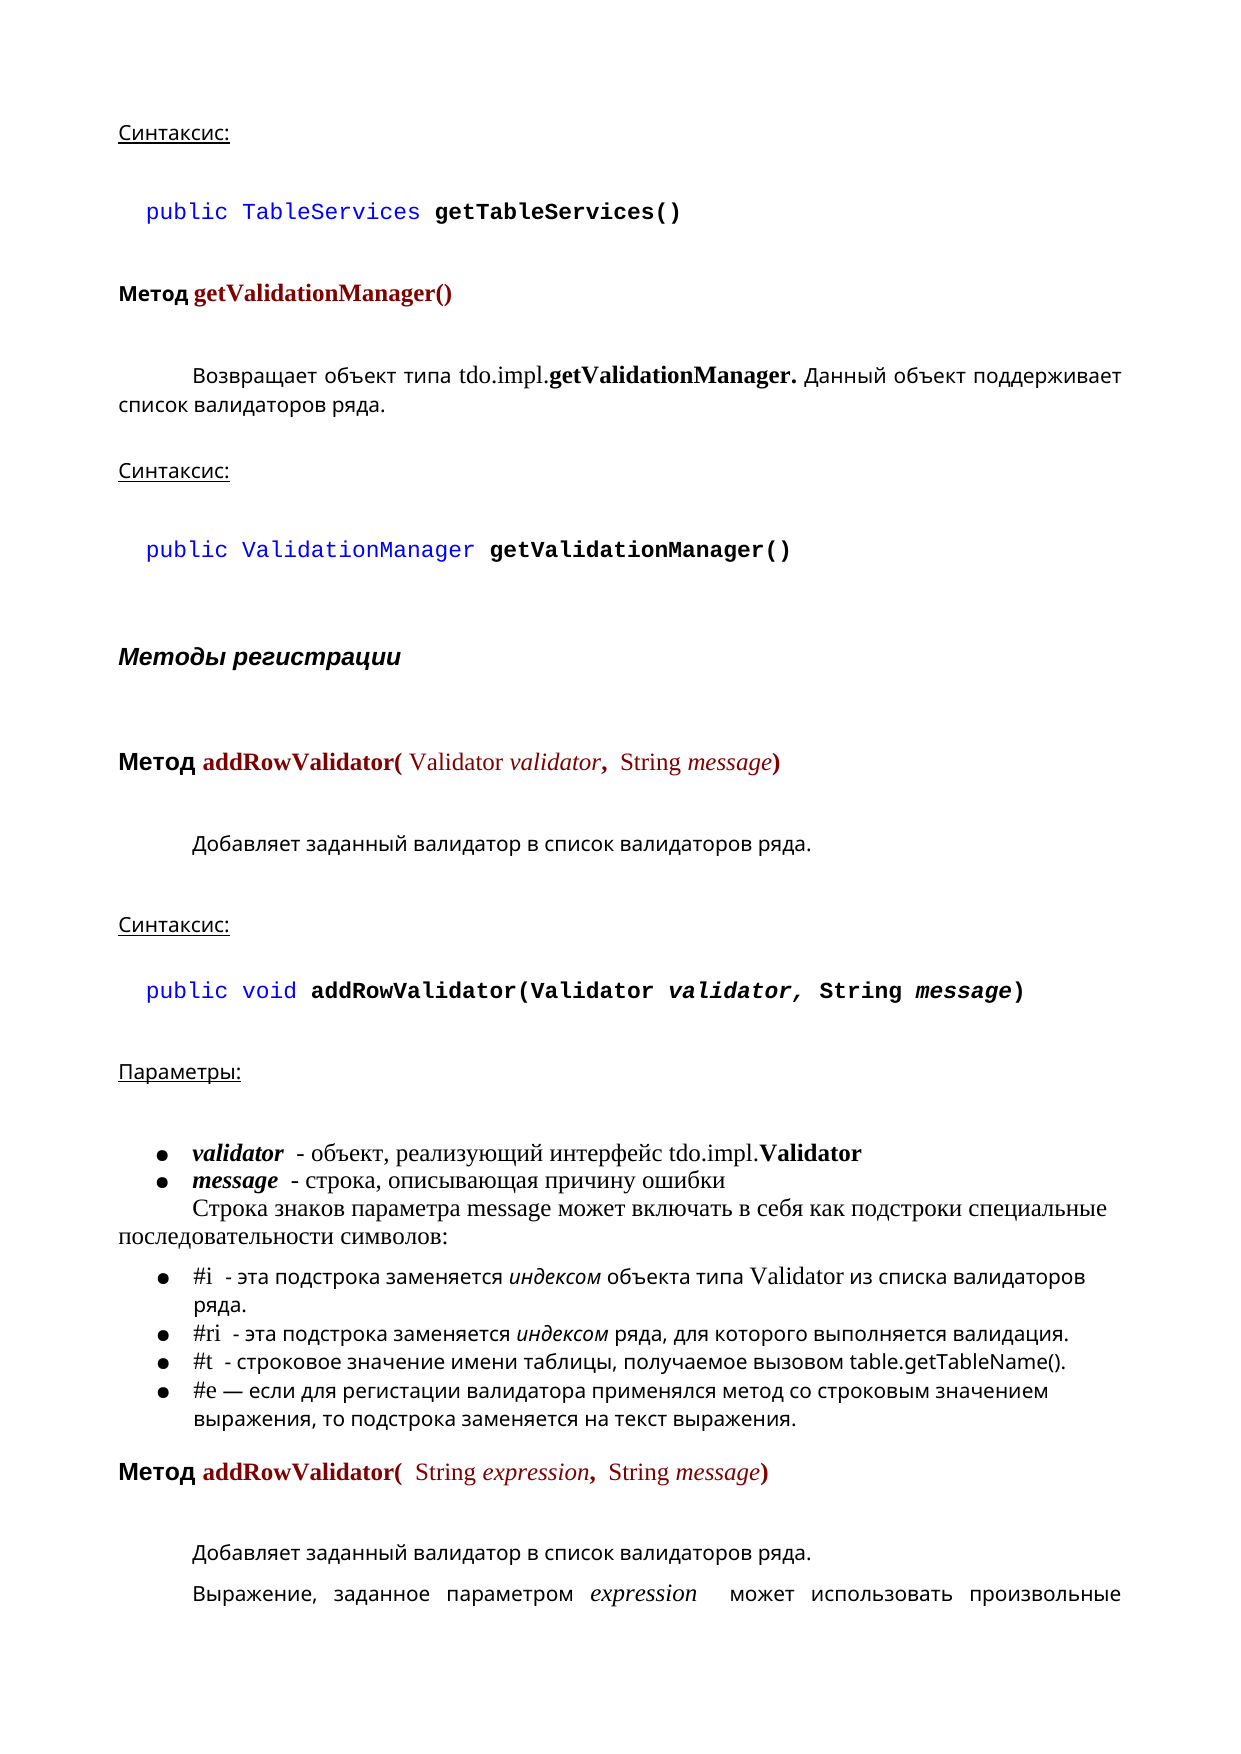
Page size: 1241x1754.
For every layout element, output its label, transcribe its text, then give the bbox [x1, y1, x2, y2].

list #ri - эта подстрока заменяется индексом ряда, для которого выполняется валидация. [156, 1319, 1122, 1347]
text public void addRowValidator(Validator validator, String message) [118, 980, 1122, 1006]
list #t - строковое значение имени таблицы, получаемое вызовом table.getTableName(). [156, 1347, 1122, 1376]
subtitle Метод addRowValidator( String expression, String message) [118, 1458, 1122, 1486]
text Параметры: [118, 1057, 1122, 1085]
text Добавляет заданный валидатор в список валидаторов ряда. [118, 1538, 1122, 1567]
list #i - эта подстрока заменяется индексом объекта типа Validator из списка валидаторов ряда. [156, 1262, 1122, 1319]
text Добавляет заданный валидатор в список валидаторов ряда. [118, 829, 1122, 857]
text public TableServices getTableServices() [118, 200, 1122, 226]
subtitle Синтаксис: [118, 456, 1122, 485]
subtitle Синтаксис: [118, 118, 1122, 147]
subtitle Методы регистрации [118, 643, 1122, 670]
text Метод getValidationManager() [118, 279, 1122, 308]
list validator - объект, реализующий интерфейс tdo.impl.Validator [154, 1139, 1122, 1166]
text Выражение, заданное параметром expression может использовать произвольные [118, 1579, 1122, 1608]
text Синтаксис: [118, 911, 1122, 939]
list message - строка, описывающая причину ошибки [154, 1166, 1122, 1194]
text Строка знаков параметра message может включать в себя как подстроки специальные последовательности символов: [118, 1194, 1122, 1249]
text public ValidationManager getValidationManager() [118, 538, 1122, 564]
list #e — если для регистации валидатора применялся метод со строковым значением выражения, то подстрока заменяется на текст выражения. [156, 1376, 1122, 1433]
subtitle Метод addRowValidator( Validator validator, String message) [118, 748, 1122, 776]
text Возвращает объект типа tdo.impl.getValidationManager. Данный объект поддерживает список валидаторов ряда. [118, 361, 1122, 419]
